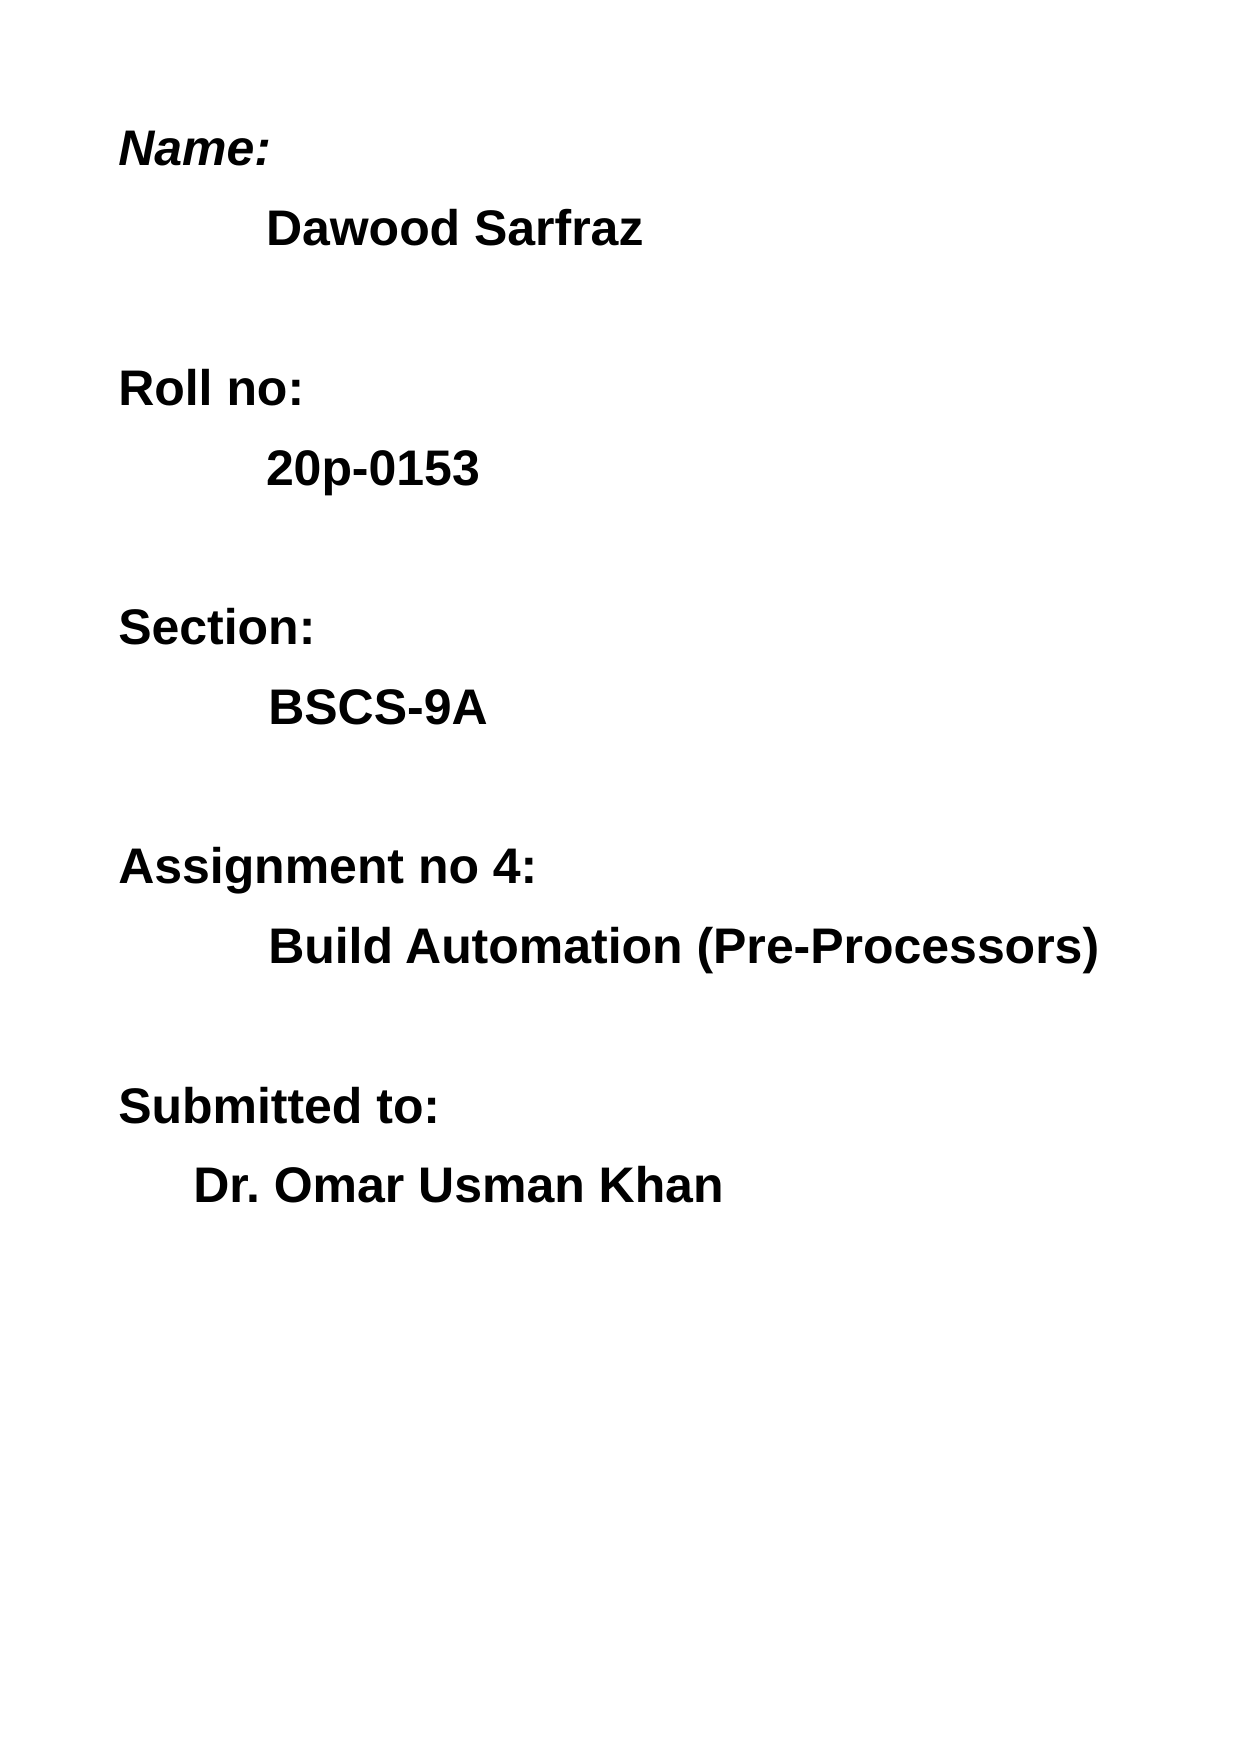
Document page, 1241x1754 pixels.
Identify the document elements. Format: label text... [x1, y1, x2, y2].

text Submitted to: [118, 1076, 1122, 1134]
text Build Automation (Pre-Processors) [193, 916, 1122, 974]
text Name: [118, 118, 1122, 176]
text Dr. Omar Usman Khan [193, 1155, 1122, 1609]
text Dawood Sarfraz [118, 199, 1122, 256]
text BSCS-9A [193, 677, 1122, 734]
text Section: [118, 598, 1122, 655]
text Assignment no 4: [118, 837, 1122, 894]
text Roll no: [118, 359, 1122, 416]
text 20p-0153 [118, 438, 1122, 495]
